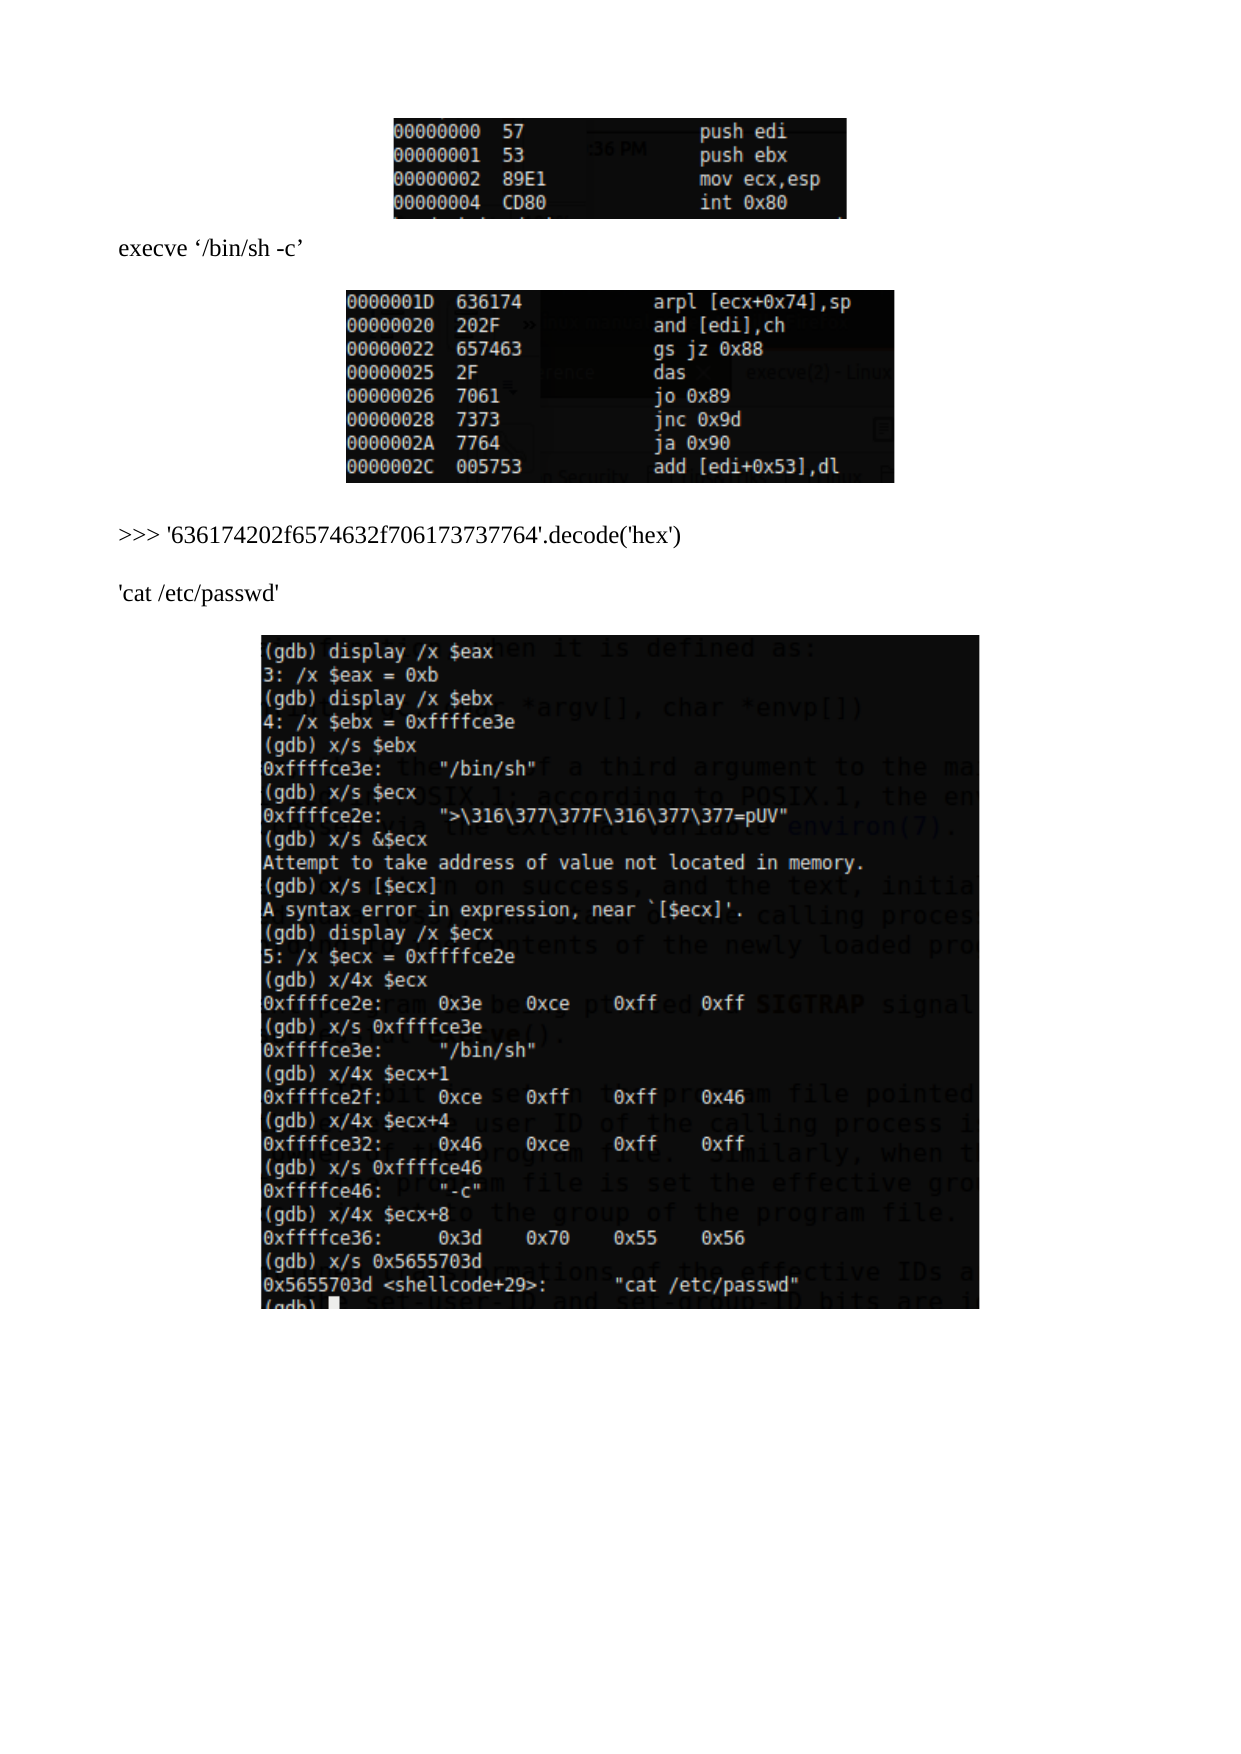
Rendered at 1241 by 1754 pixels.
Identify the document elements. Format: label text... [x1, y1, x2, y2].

text 'cat /etc/passwd' [118, 578, 1122, 607]
picture [346, 290, 895, 483]
text >>> '636174202f6574632f706173737764'.decode('hex') [118, 521, 1122, 549]
text execve ‘/bin/sh -c’ [118, 233, 1122, 262]
picture [393, 118, 847, 219]
picture [260, 635, 980, 1309]
